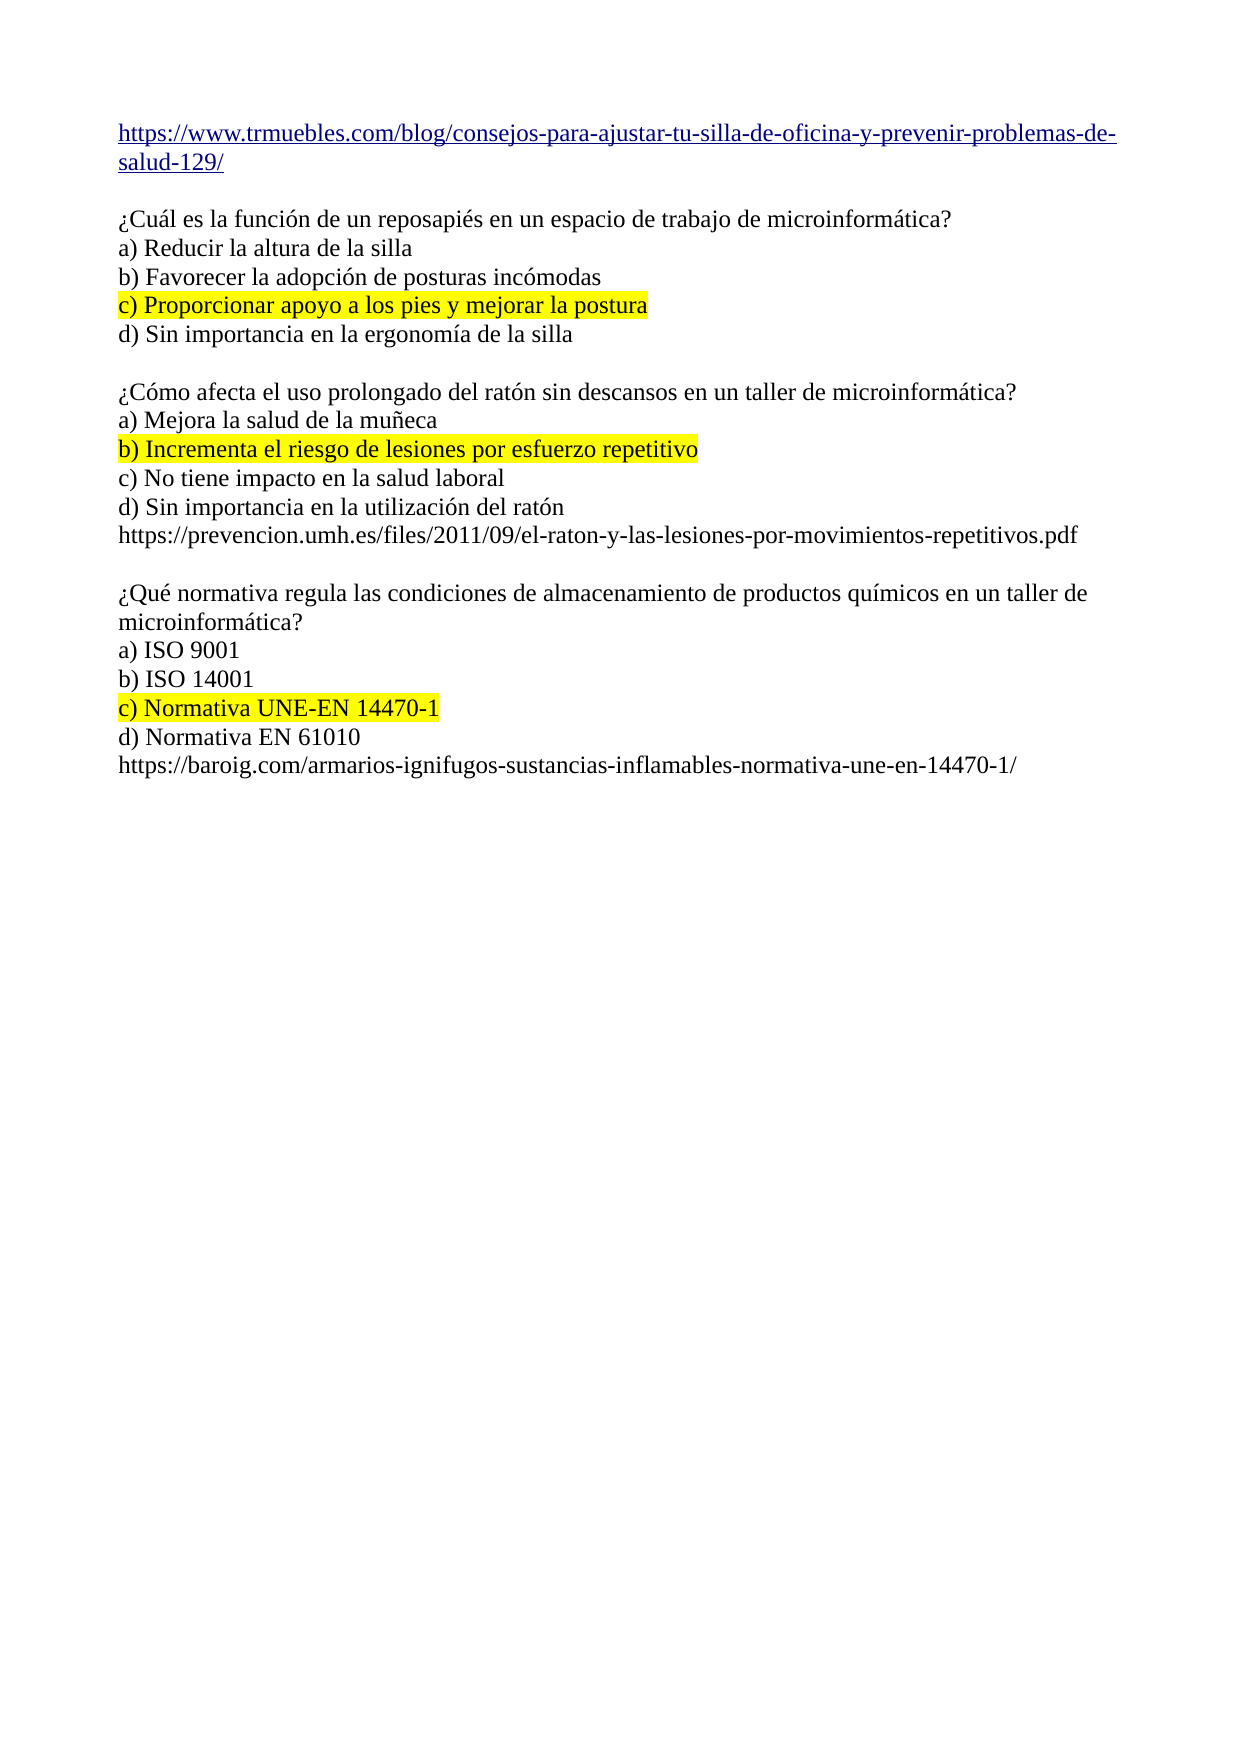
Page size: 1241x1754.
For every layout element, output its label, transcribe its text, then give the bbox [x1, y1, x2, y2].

text c) Normativa UNE-EN 14470-1 [118, 693, 1122, 722]
text d) Normativa EN 61010 [118, 722, 1122, 751]
text ¿Qué normativa regula las condiciones de almacenamiento de productos químicos en un taller de microinformática? [118, 578, 1122, 636]
text a) Mejora la salud de la muñeca [118, 406, 1122, 434]
text c) Proporcionar apoyo a los pies y mejorar la postura [118, 291, 1122, 319]
text https://prevencion.umh.es/files/2011/09/el-raton-y-las-lesiones-por-movimientos-repetitivos.pdf [118, 521, 1122, 549]
text a) Reducir la altura de la silla [118, 233, 1122, 262]
text b) Favorecer la adopción de posturas incómodas [118, 262, 1122, 291]
text a) ISO 9001 [118, 636, 1122, 664]
text https://baroig.com/armarios-ignifugos-sustancias-inflamables-normativa-une-en-14470-1/ [118, 751, 1122, 779]
text b) Incrementa el riesgo de lesiones por esfuerzo repetitivo [118, 434, 1122, 463]
text b) ISO 14001 [118, 664, 1122, 693]
text https://www.trmuebles.com/blog/consejos-para-ajustar-tu-silla-de-oficina-y-prevenir-problemas-de-salud-129/ [118, 118, 1122, 176]
text ¿Cómo afecta el uso prolongado del ratón sin descansos en un taller de microinformática? [118, 377, 1122, 406]
text ¿Cuál es la función de un reposapiés en un espacio de trabajo de microinformática? [118, 204, 1122, 233]
text d) Sin importancia en la utilización del ratón [118, 492, 1122, 521]
text c) No tiene impacto en la salud laboral [118, 463, 1122, 492]
text d) Sin importancia en la ergonomía de la silla [118, 319, 1122, 348]
